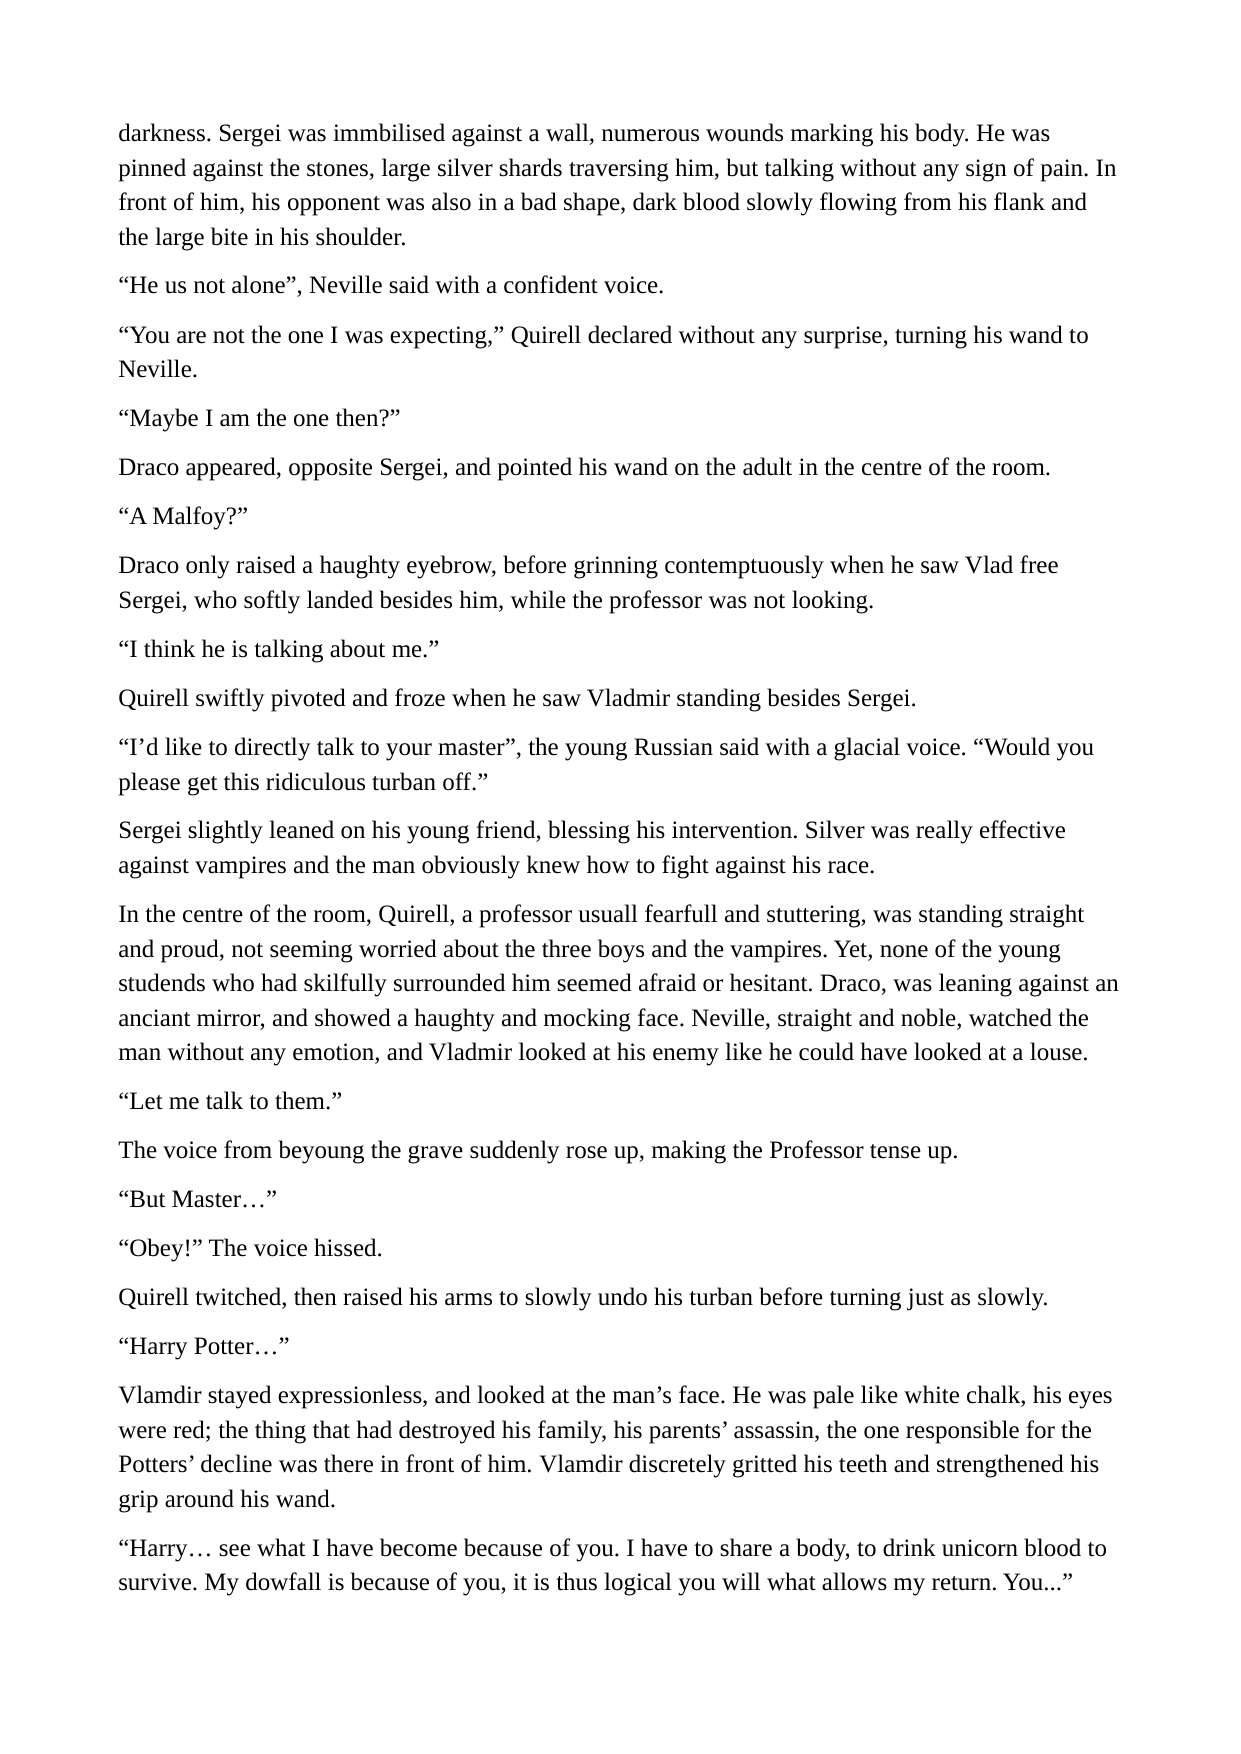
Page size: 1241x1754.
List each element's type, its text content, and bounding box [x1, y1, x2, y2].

text “I think he is talking about me.” [118, 634, 1122, 663]
text The voice from beyoung the grave suddenly rose up, making the Professor tense up. [118, 1135, 1122, 1164]
text “But Master…” [118, 1184, 1122, 1213]
text Draco only raised a haughty eyebrow, before grinning contemptuously when he saw Vlad free Sergei, who softly landed besides him, while the professor was not looking. [118, 550, 1122, 614]
text “Maybe I am the one then?” [118, 403, 1122, 432]
text “Harry… see what I have become because of you. I have to share a body, to drink unicorn blood to survive. My dowfall is because of you, it is thus logical you will what allows my return. You...” [118, 1533, 1122, 1596]
text “I’d like to directly talk to your master”, the young Russian said with a glacial voice. “Would you please get this ridiculous turban off.” [118, 732, 1122, 795]
text “Harry Potter…” [118, 1331, 1122, 1360]
text darkness. Sergei was immbilised against a wall, numerous wounds marking his body. He was pinned against the stones, large silver shards traversing him, but talking without any sign of pain. In front of him, his opponent was also in a bad shape, dark blood slowly flowing from his flank and the large bite in his shoulder. [118, 118, 1122, 250]
text Quirell twitched, then raised his arms to slowly undo his turban before turning just as slowly. [118, 1282, 1122, 1311]
text Vlamdir stayed expressionless, and looked at the man’s face. He was pale like white chalk, his eyes were red; the thing that had destroyed his family, his parents’ assassin, the one responsible for the Potters’ decline was there in front of him. Vlamdir discretely gritted his teeth and strengthened his grip around his wand. [118, 1381, 1122, 1513]
text “Let me talk to them.” [118, 1086, 1122, 1115]
text “A Malfoy?” [118, 501, 1122, 530]
text In the centre of the room, Quirell, a professor usuall fearfull and stuttering, was standing straight and proud, not seeming worried about the three boys and the vampires. Yet, none of the young studends who had skilfully surrounded him seemed afraid or hesitant. Draco, was leaning against an anciant mirror, and showed a haughty and mocking face. Neville, straight and noble, watched the man without any emotion, and Vladmir looked at his enemy like he could have looked at a louse. [118, 899, 1122, 1066]
text “Obey!” The voice hissed. [118, 1233, 1122, 1262]
text “He us not alone”, Neville said with a confident voice. [118, 271, 1122, 299]
text “You are not the one I was expecting,” Quirell declared without any surprise, turning his wand to Neville. [118, 320, 1122, 383]
text Sergei slightly leaned on his young friend, blessing his intervention. Silver was really effective against vampires and the man obviously knew how to fight against his race. [118, 816, 1122, 879]
text Draco appeared, opposite Sergei, and pointed his wand on the adult in the centre of the room. [118, 452, 1122, 481]
text Quirell swiftly pivoted and froze when he saw Vladmir standing besides Sergei. [118, 683, 1122, 712]
